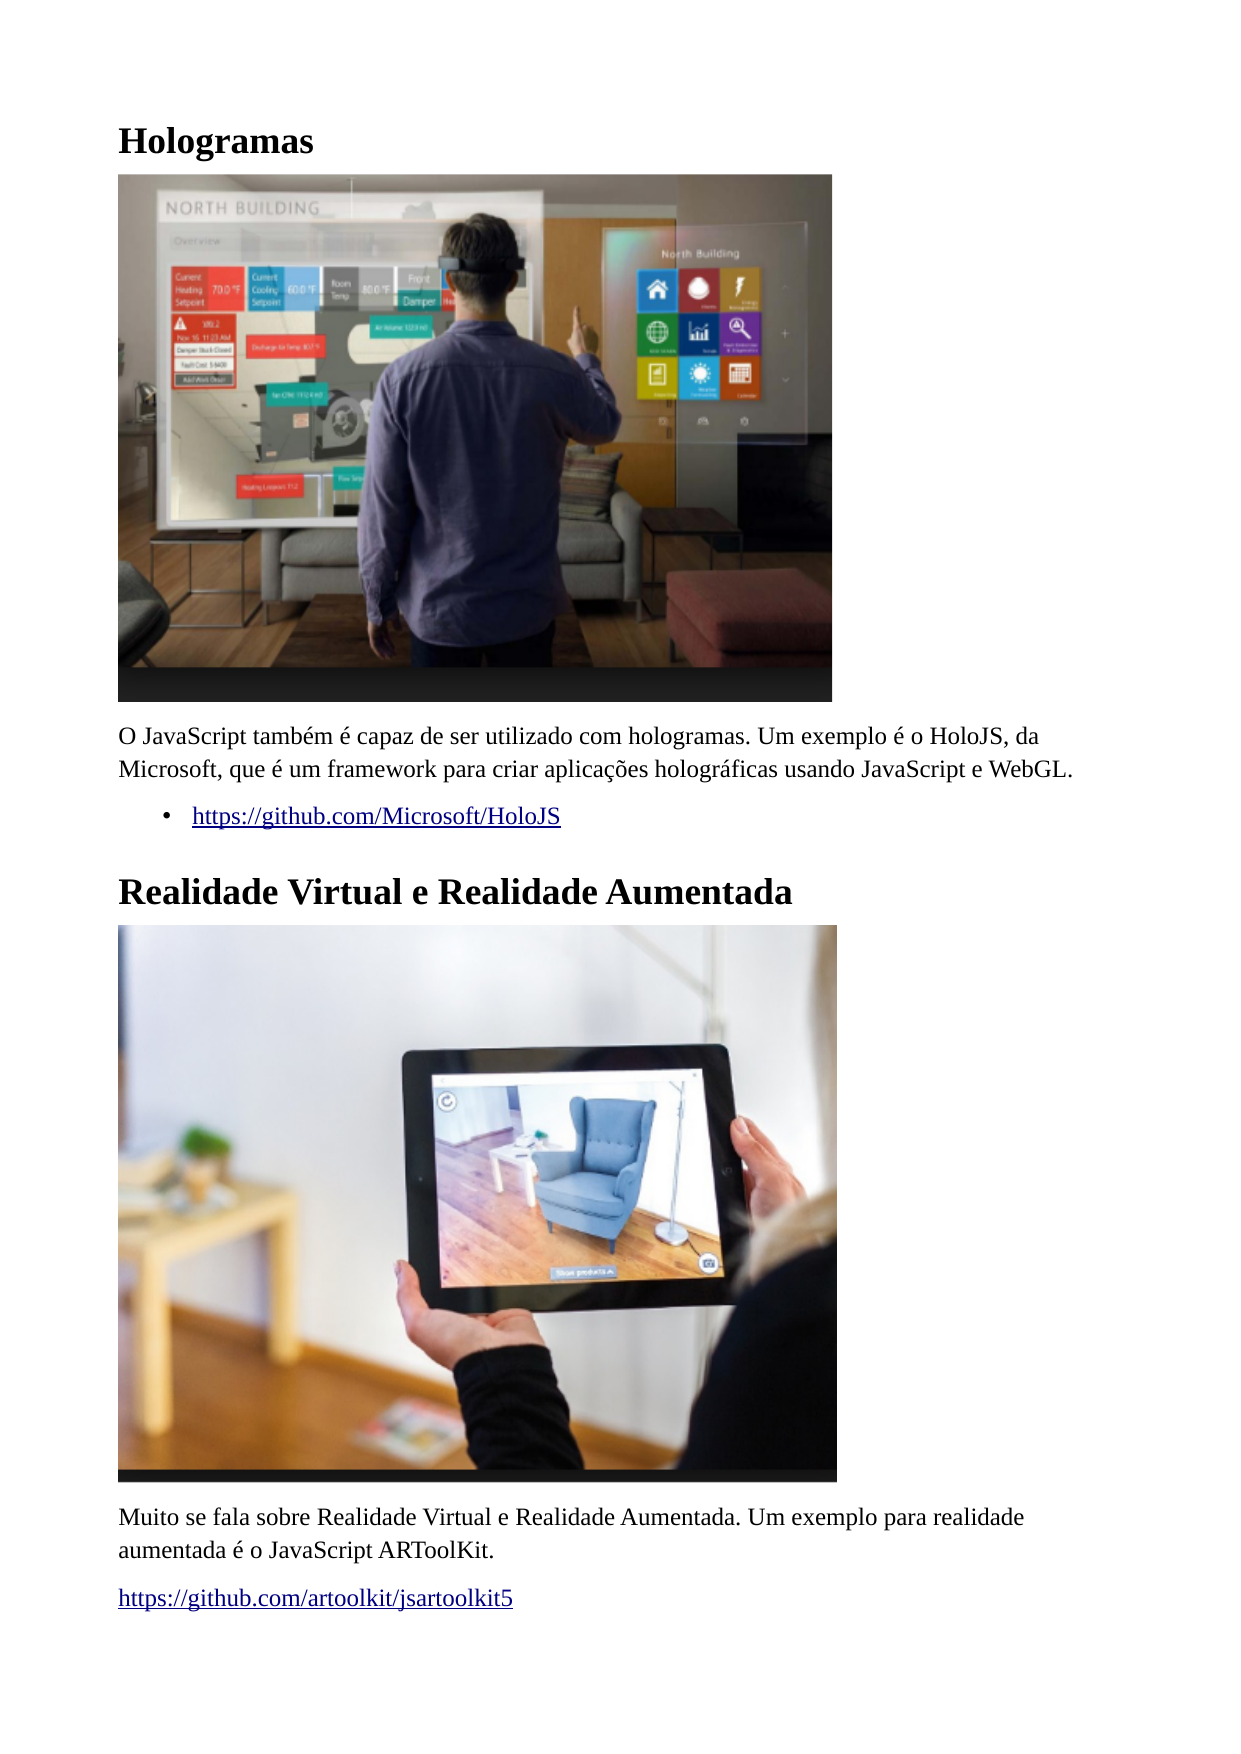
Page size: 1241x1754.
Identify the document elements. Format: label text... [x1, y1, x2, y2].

text Muito se fala sobre Realidade Virtual e Realidade Aumentada. Um exemplo para realidade aumentada é o JavaScript ARToolKit. [118, 1502, 1122, 1564]
list https://github.com/Microsoft/HoloJS [162, 801, 1122, 830]
text O JavaScript também é capaz de ser utilizado com hologramas. Um exemplo é o HoloJS, da Microsoft, que é um framework para criar aplicações holográficas usando JavaScript e WebGL. [118, 721, 1122, 782]
subtitle Realidade Virtual e Realidade Aumentada [118, 870, 1122, 913]
text https://github.com/artoolkit/jsartoolkit5 [118, 1583, 1122, 1611]
picture [118, 173, 833, 702]
picture [118, 925, 837, 1484]
subtitle Hologramas [118, 118, 1122, 161]
